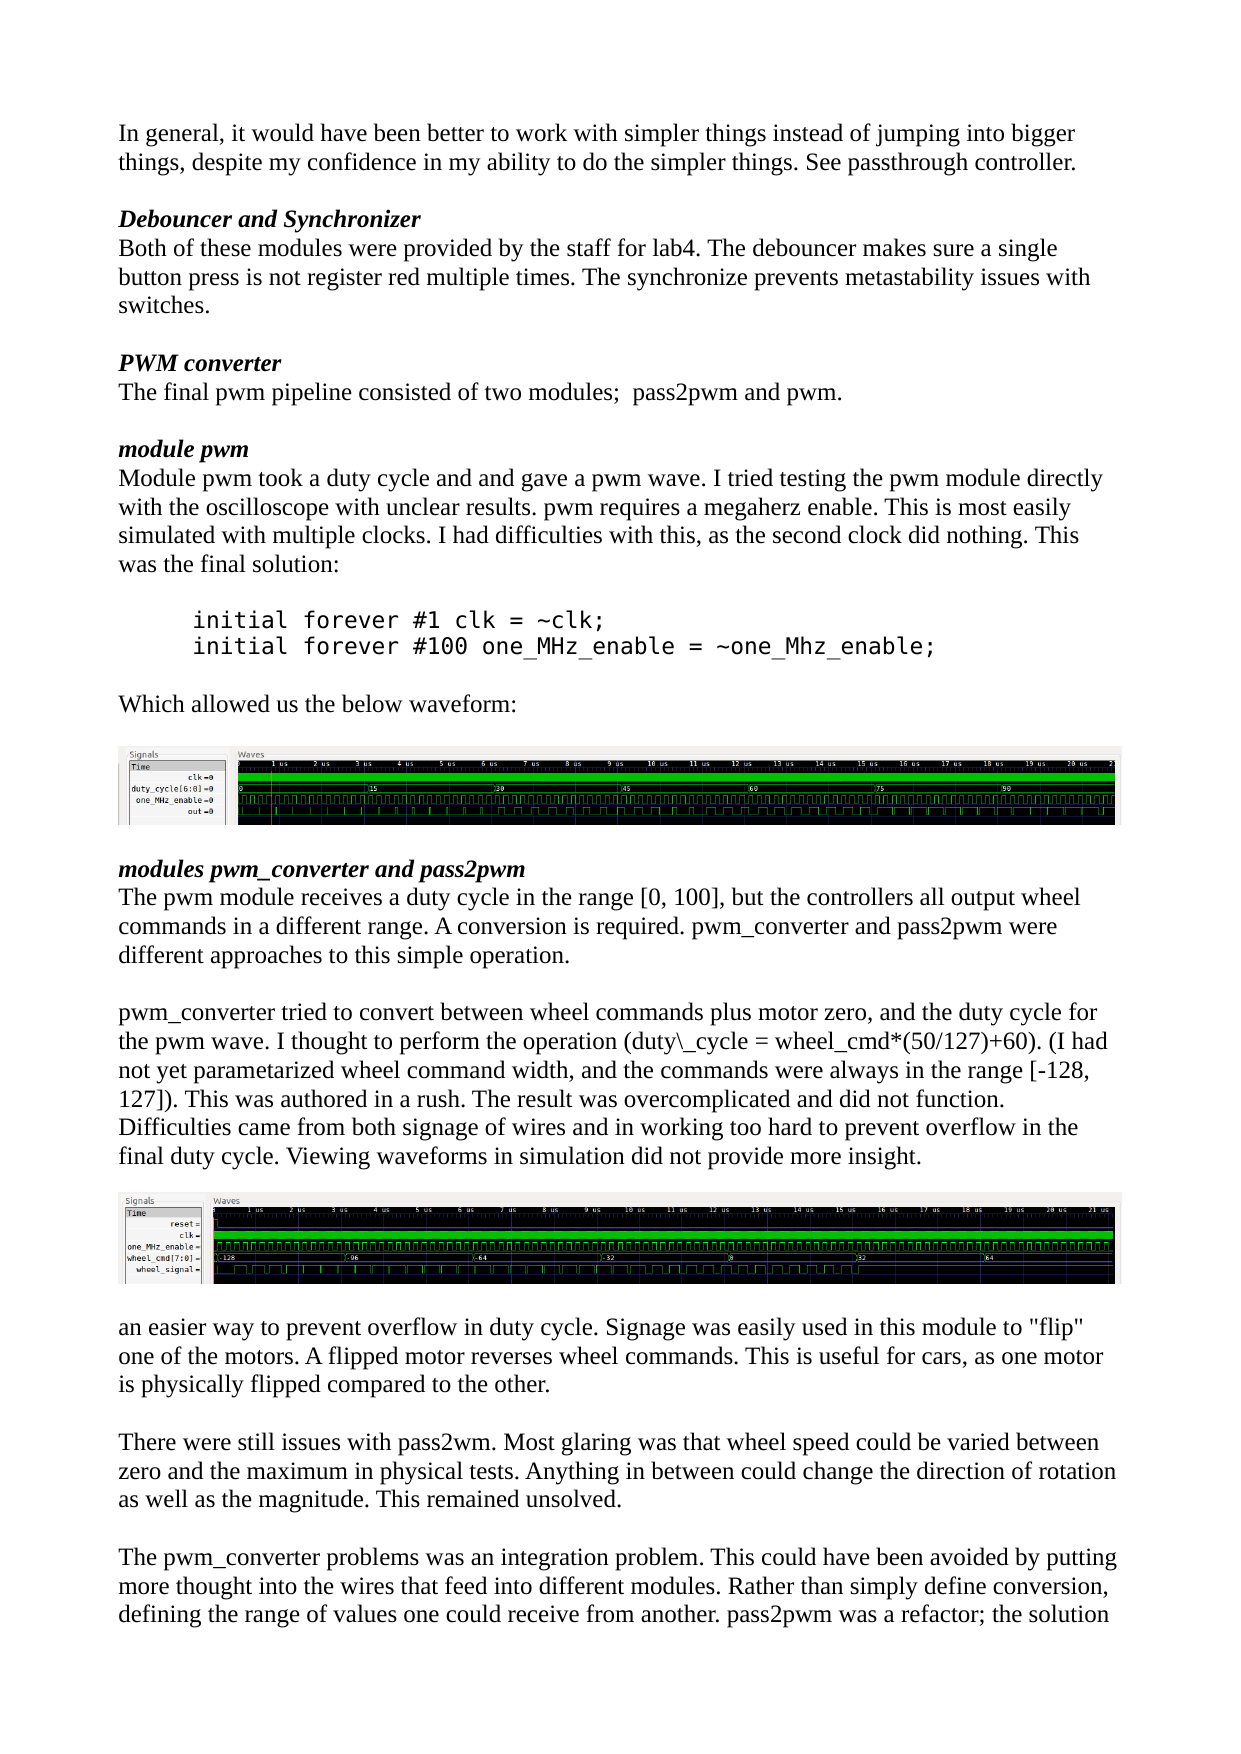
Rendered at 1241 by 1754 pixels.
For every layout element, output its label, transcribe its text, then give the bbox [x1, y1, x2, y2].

text The final pwm pipeline consisted of two modules; pass2pwm and pwm. [118, 377, 1122, 406]
picture [118, 746, 1123, 825]
text module pwm [118, 434, 1122, 463]
text In general, it would have been better to work with simpler things instead of jumping into bigger things, despite my confidence in my ability to do the simpler things. See passthrough controller. [118, 118, 1122, 176]
text PWM converter [118, 348, 1122, 377]
text initial forever #100 one_MHz_enable = ~one_Mhz_enable; [118, 633, 1122, 660]
text Debouncer and Synchronizer [118, 204, 1122, 233]
text initial forever #1 clk = ~clk; [118, 607, 1122, 633]
text There were still issues with pass2wm. Most glaring was that wheel speed could be varied between zero and the maximum in physical tests. Anything in between could change the direction of rotation as well as the magnitude. This remained unsolved. [118, 1427, 1122, 1513]
text Module pwm took a duty cycle and and gave a pwm wave. I tried testing the pwm module directly with the oscilloscope with unclear results. pwm requires a megaherz enable. This is most easily simulated with multiple clocks. I had difficulties with this, as the second clock did nothing. This was the final solution: [118, 463, 1122, 578]
text Which allowed us the below waveform: [118, 689, 1122, 718]
text The pwm_converter problems was an integration problem. This could have been avoided by putting more thought into the wires that feed into different modules. Rather than simply define conversion, defining the range of values one could receive from another. pass2pwm was a refactor; the solution [118, 1542, 1122, 1628]
text an easier way to prevent overflow in duty cycle. Signage was easily used in this module to "flip" one of the motors. A flipped motor reverses wheel commands. This is useful for cars, as one motor is physically flipped compared to the other. [118, 1312, 1122, 1398]
text The pwm module receives a duty cycle in the range [0, 100], but the controllers all output wheel commands in a different range. A conversion is required. pwm_converter and pass2pwm were different approaches to this simple operation. [118, 882, 1122, 969]
text pwm_converter tried to convert between wheel commands plus motor zero, and the duty cycle for the pwm wave. I thought to perform the operation (duty\_cycle = wheel_cmd*(50/127)+60). (I had not yet parametarized wheel command width, and the commands were always in the range [-128, 127]). This was authored in a rush. The result was overcomplicated and did not function. Difficulties came from both signage of wires and in working too hard to prevent overflow in the final duty cycle. Viewing waveforms in simulation did not provide more insight. [118, 997, 1122, 1170]
text modules pwm_converter and pass2pwm [118, 854, 1122, 882]
text Both of these modules were provided by the staff for lab4. The debouncer makes sure a single button press is not register red multiple times. The synchronize prevents metastability issues with switches. [118, 233, 1122, 319]
picture [118, 1192, 1123, 1284]
